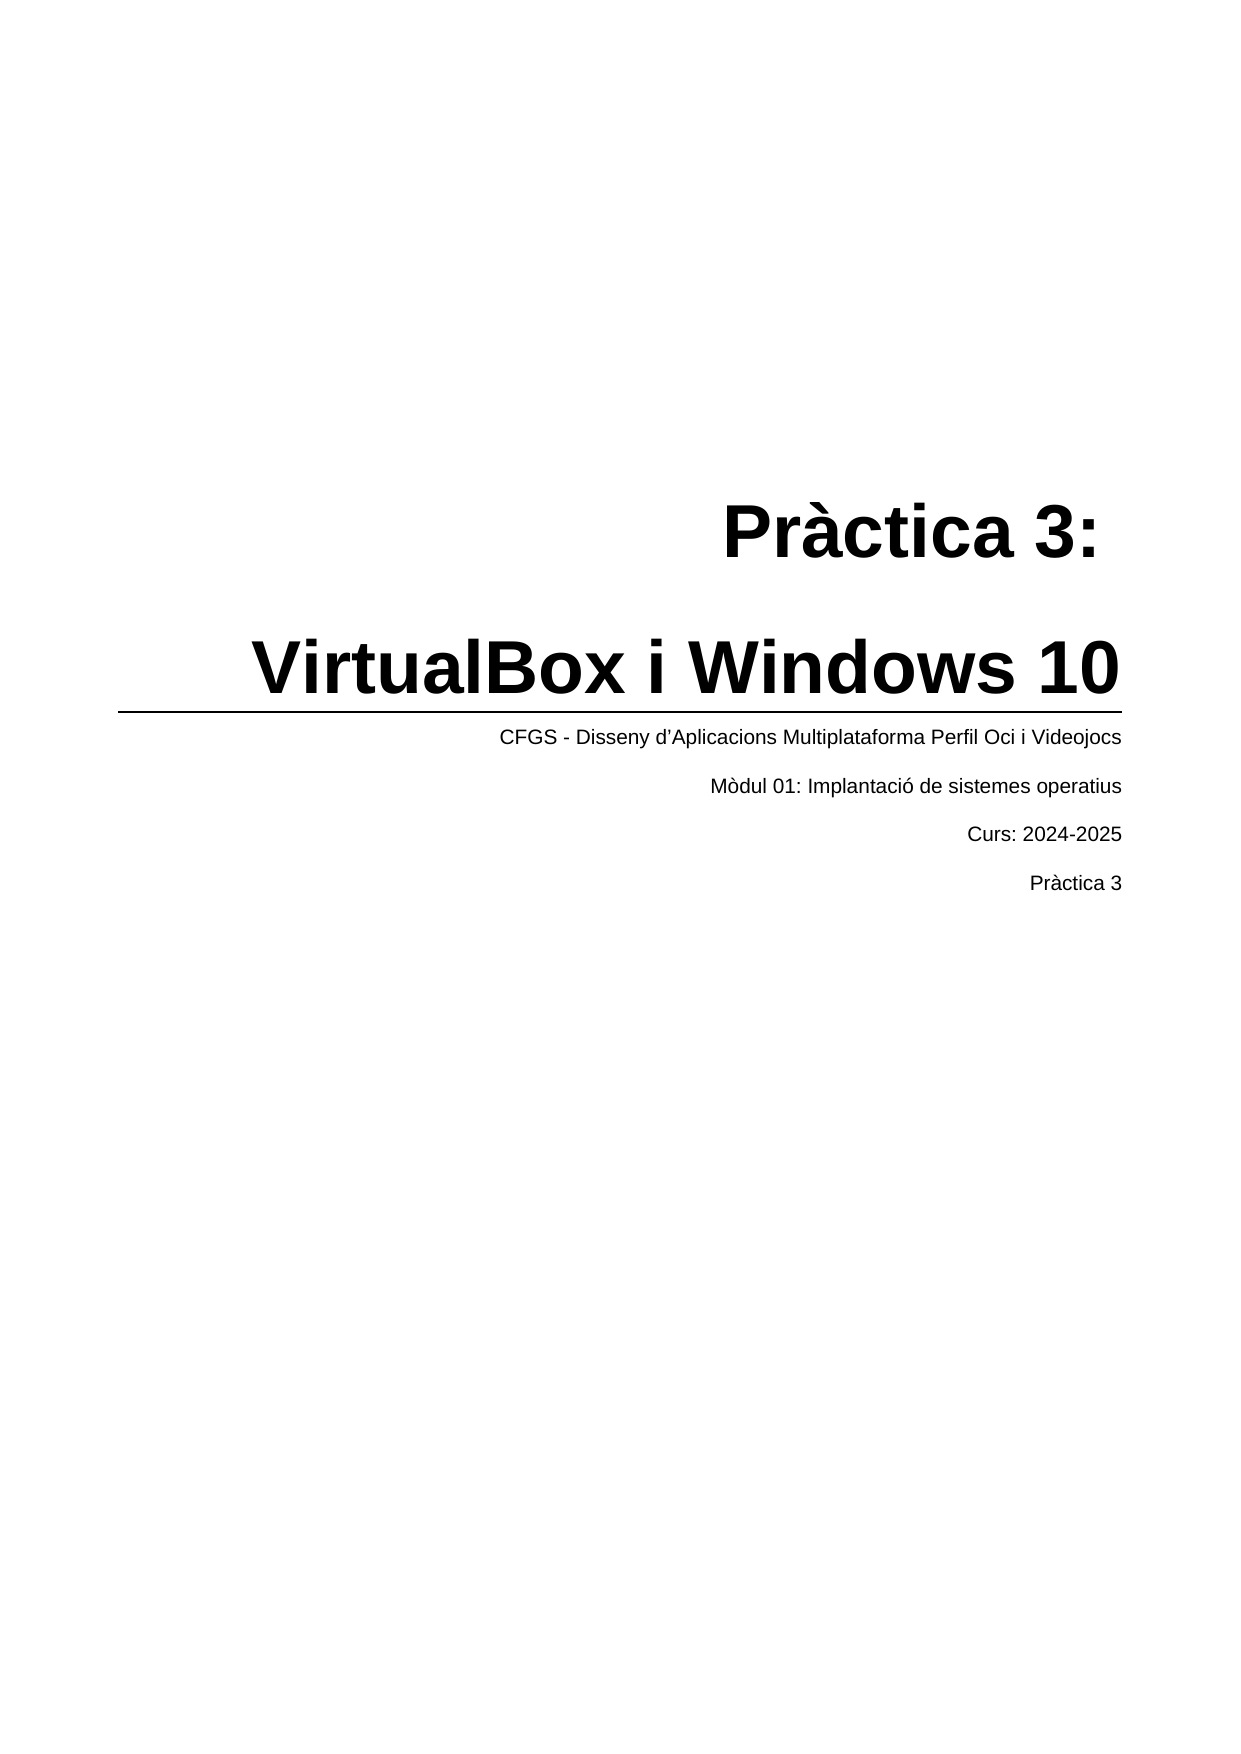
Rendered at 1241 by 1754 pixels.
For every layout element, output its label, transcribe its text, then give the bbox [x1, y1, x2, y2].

text Pràctica 3 [118, 871, 1122, 894]
title Pràctica 3: [118, 487, 1122, 573]
text Curs: 2024-2025 [118, 822, 1122, 846]
title VirtualBox i Windows 10 [118, 623, 1122, 711]
text CFGS - Disseny d’Aplicacions Multiplataforma Perfil Oci i Videojocs [118, 725, 1122, 749]
text Mòdul 01: Implantació de sistemes operatius [118, 774, 1122, 798]
